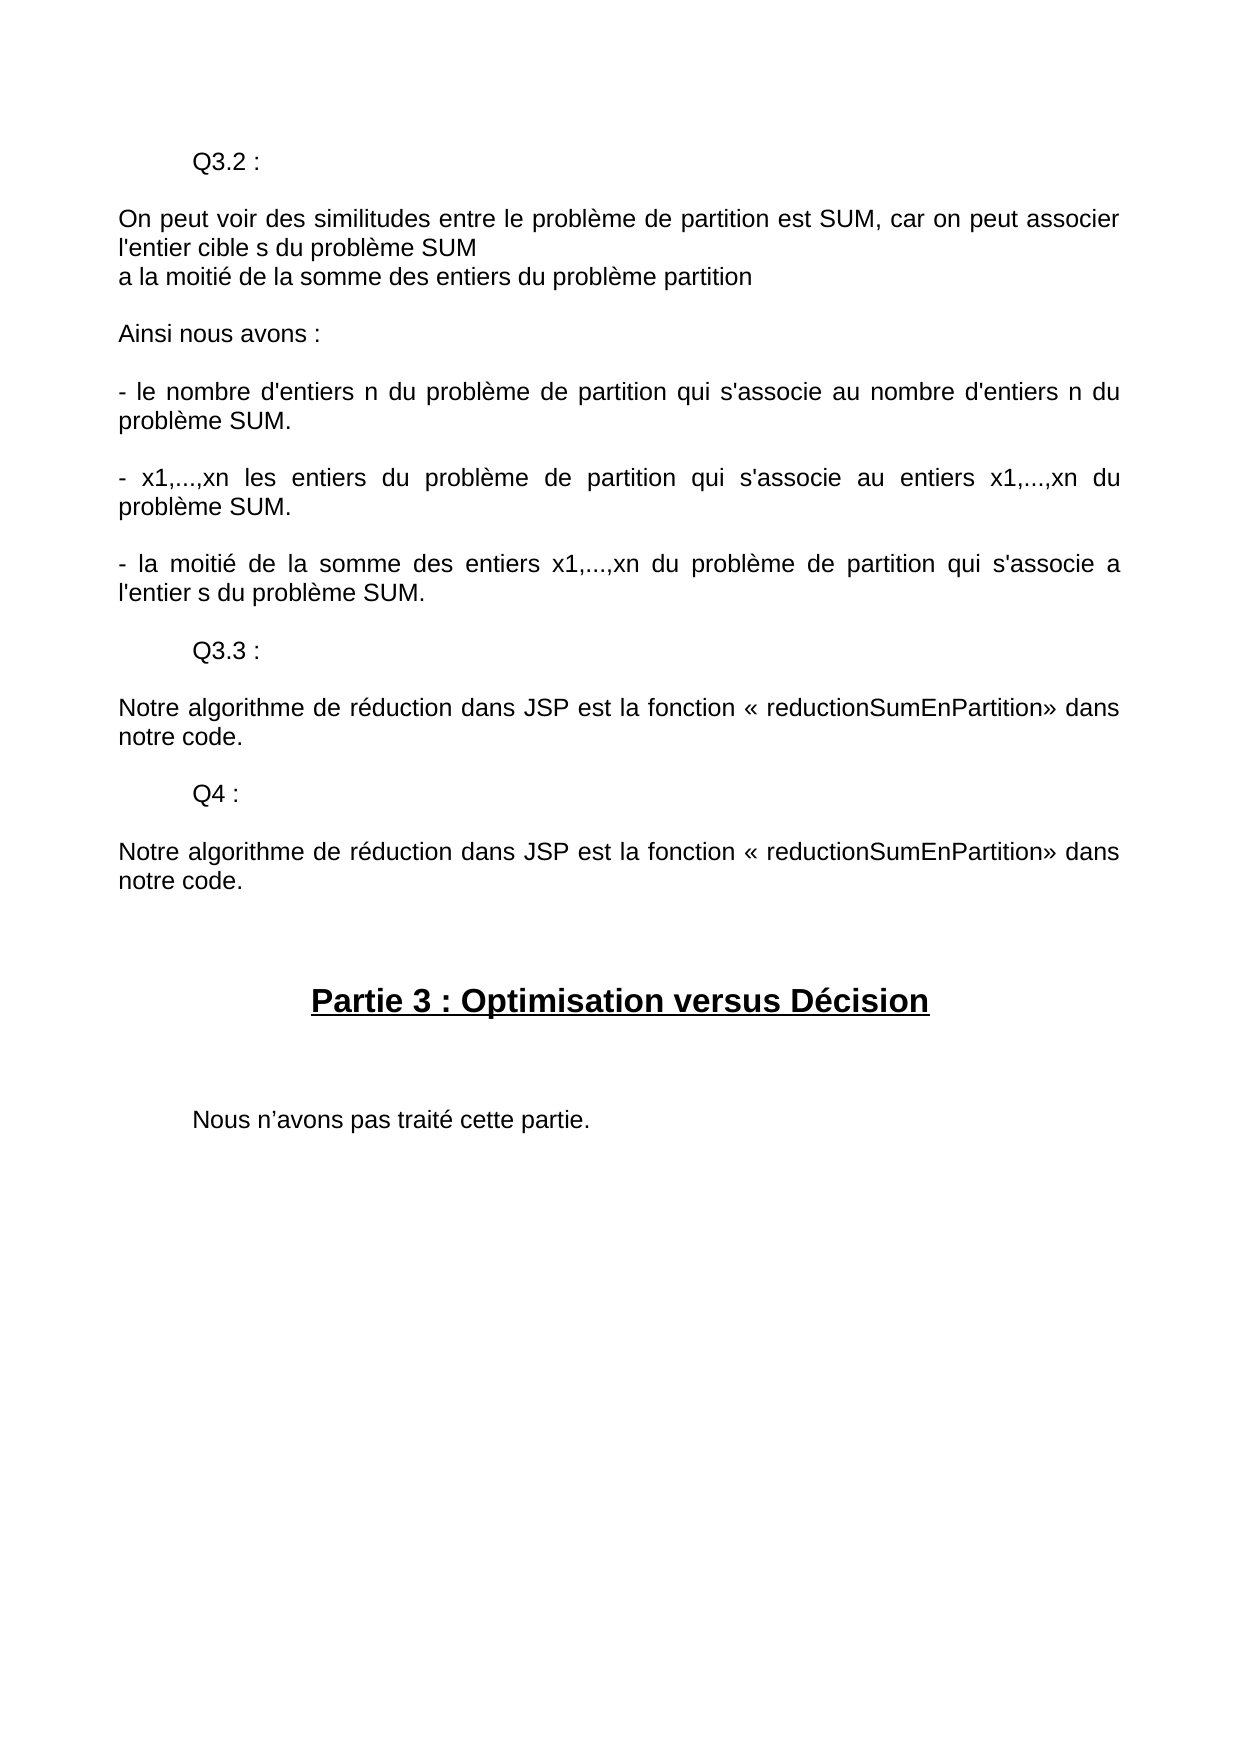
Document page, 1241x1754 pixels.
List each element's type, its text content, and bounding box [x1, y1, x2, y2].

text - x1,...,xn les entiers du problème de partition qui s'associe au entiers x1,...,xn du problème SUM. [118, 463, 1122, 521]
text On peut voir des similitudes entre le problème de partition est SUM, car on peut associer l'entier cible s du problème SUM [118, 204, 1122, 262]
text Nous n’avons pas traité cette partie. [118, 1105, 1122, 1134]
text Ainsi nous avons : [118, 319, 1122, 348]
text Notre algorithme de réduction dans JSP est la fonction « reductionSumEnPartition» dans notre code. [118, 837, 1122, 894]
text Q4 : [118, 779, 1122, 808]
text - le nombre d'entiers n du problème de partition qui s'associe au nombre d'entiers n du problème SUM. [118, 377, 1122, 434]
text a la moitié de la somme des entiers du problème partition [118, 262, 1122, 291]
text Q3.2 : [118, 147, 1122, 176]
text Partie 3 : Optimisation versus Décision [118, 981, 1122, 1019]
text - la moitié de la somme des entiers x1,...,xn du problème de partition qui s'associe a l'entier s du problème SUM. [118, 549, 1122, 607]
text Notre algorithme de réduction dans JSP est la fonction « reductionSumEnPartition» dans notre code. [118, 693, 1122, 751]
text Q3.3 : [118, 636, 1122, 664]
